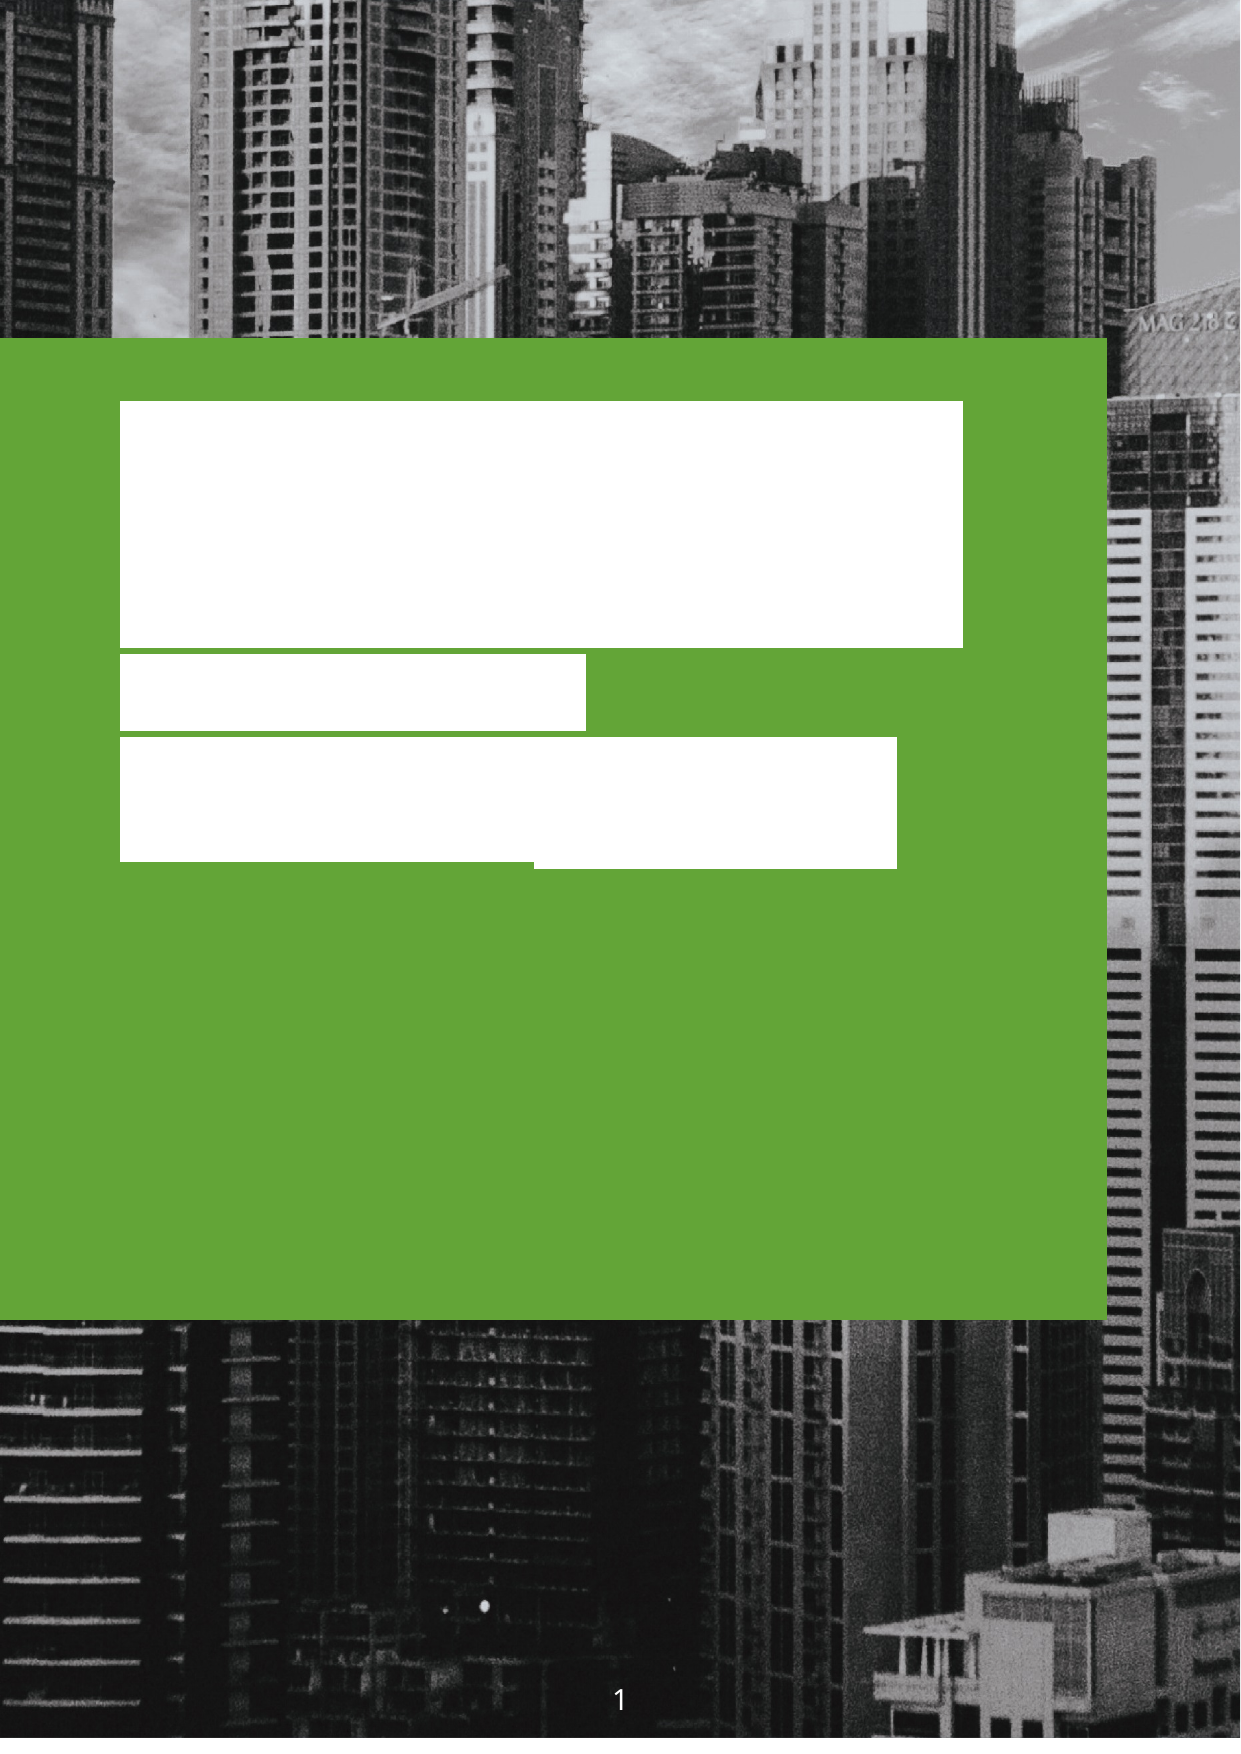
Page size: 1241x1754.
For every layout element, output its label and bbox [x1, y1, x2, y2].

table_cell [120, 401, 963, 648]
table_cell [120, 654, 586, 731]
table_cell [120, 737, 897, 869]
